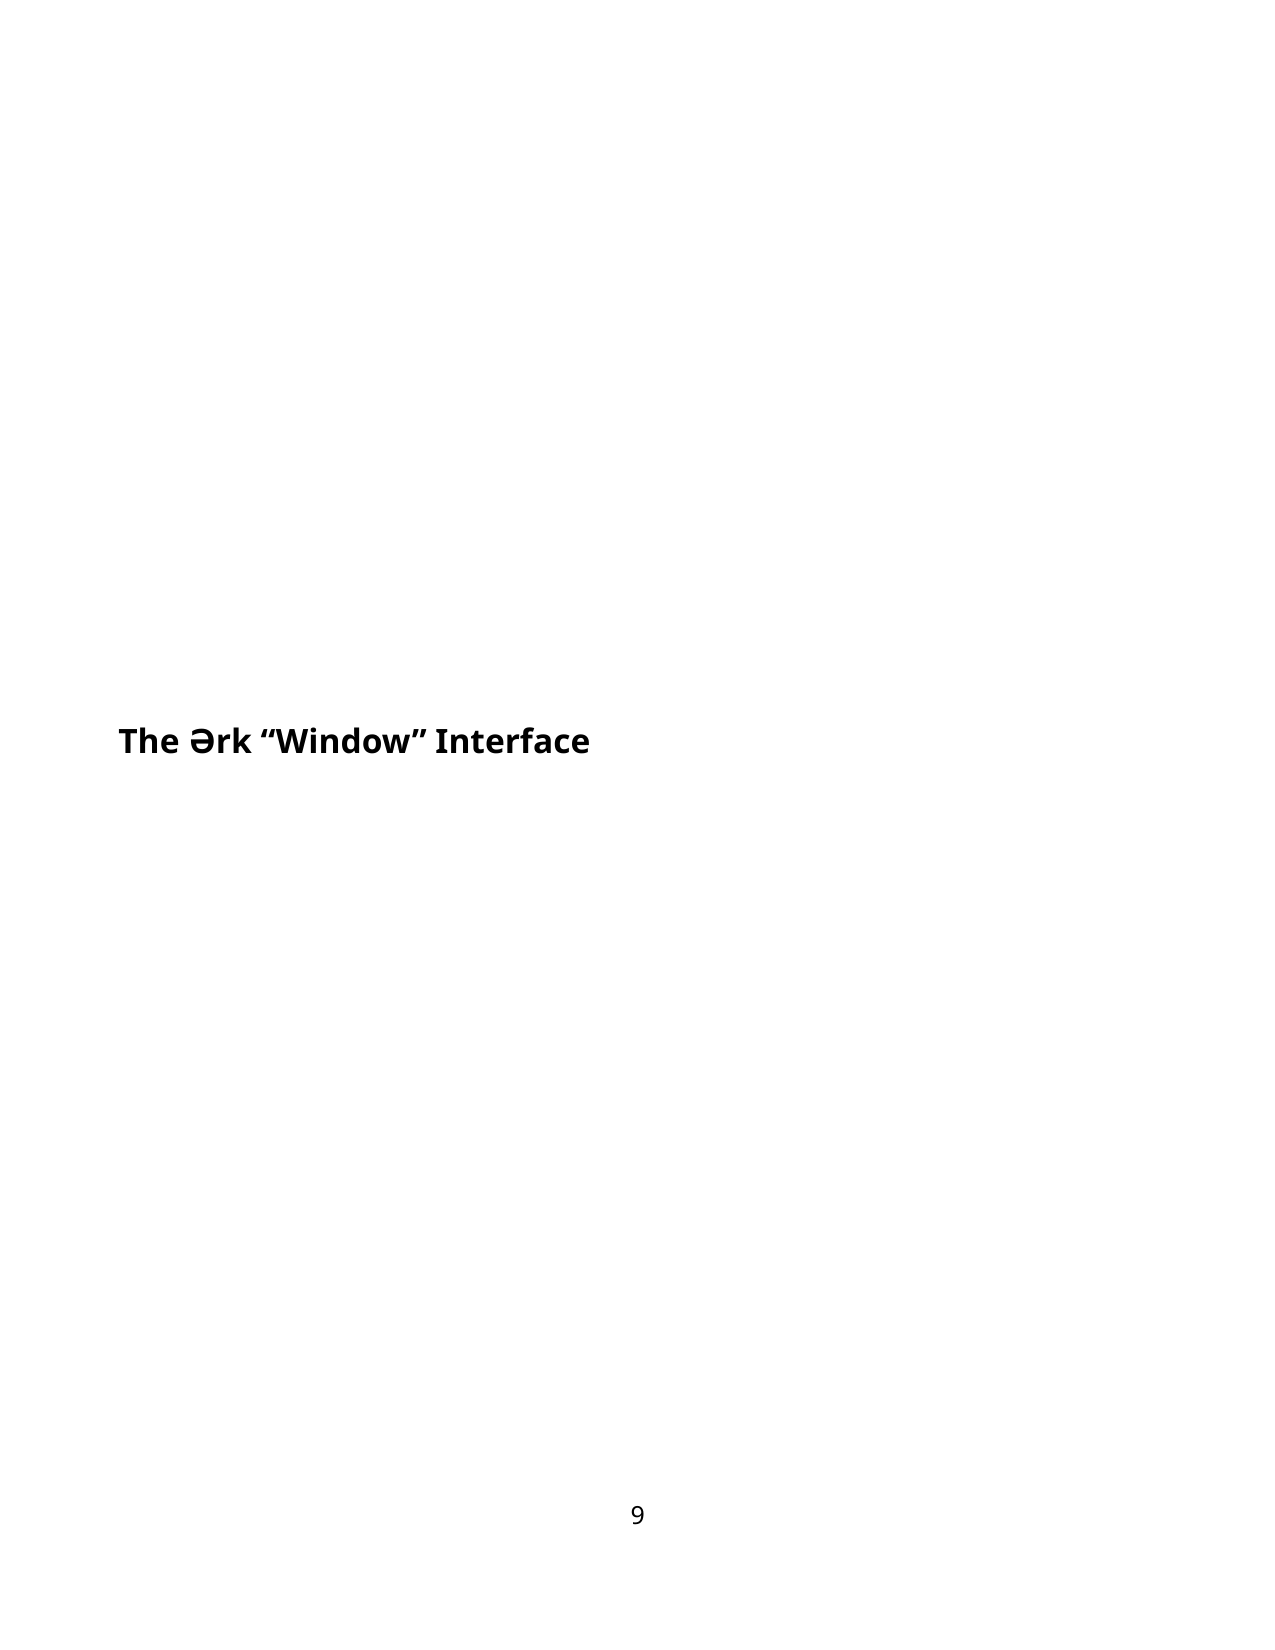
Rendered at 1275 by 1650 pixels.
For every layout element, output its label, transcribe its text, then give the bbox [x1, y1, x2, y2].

subtitle The Ərk “Window” Interface [118, 718, 1157, 764]
